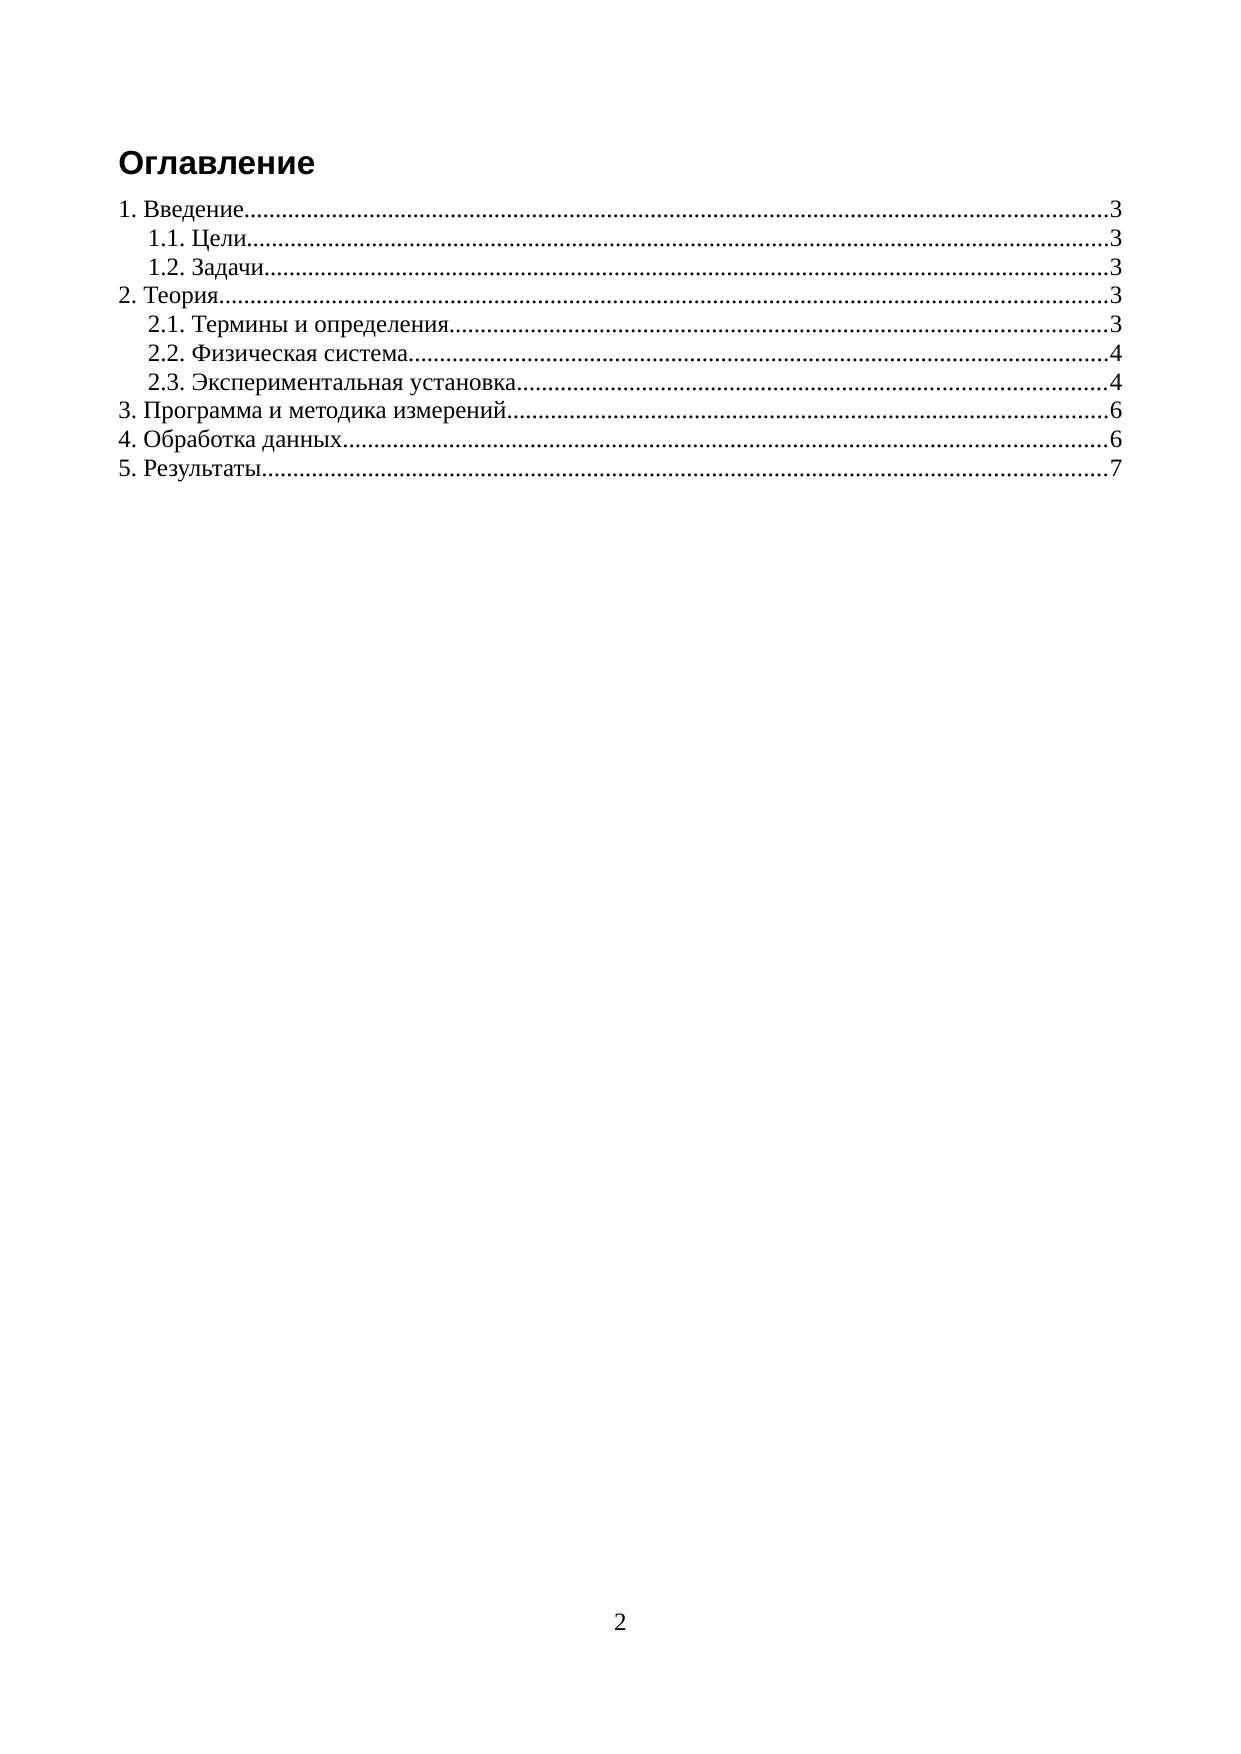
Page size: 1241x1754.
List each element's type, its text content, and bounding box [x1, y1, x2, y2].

text 4. Обработка данных 6 [118, 424, 1122, 453]
text 2. Теория 3 [118, 280, 1122, 309]
text 2.1. Термины и определения 3 [148, 309, 1122, 338]
text 2.2. Физическая система 4 [148, 338, 1122, 367]
text 1.2. Задачи 3 [148, 252, 1122, 280]
text 5. Результаты 7 [118, 453, 1122, 482]
text 3. Программа и методика измерений 6 [118, 395, 1122, 424]
text 1.1. Цели 3 [148, 223, 1122, 252]
text 2.3. Экспериментальная установка 4 [148, 367, 1122, 395]
subtitle Оглавление [118, 143, 1122, 182]
text 1. Введение 3 [118, 194, 1122, 223]
